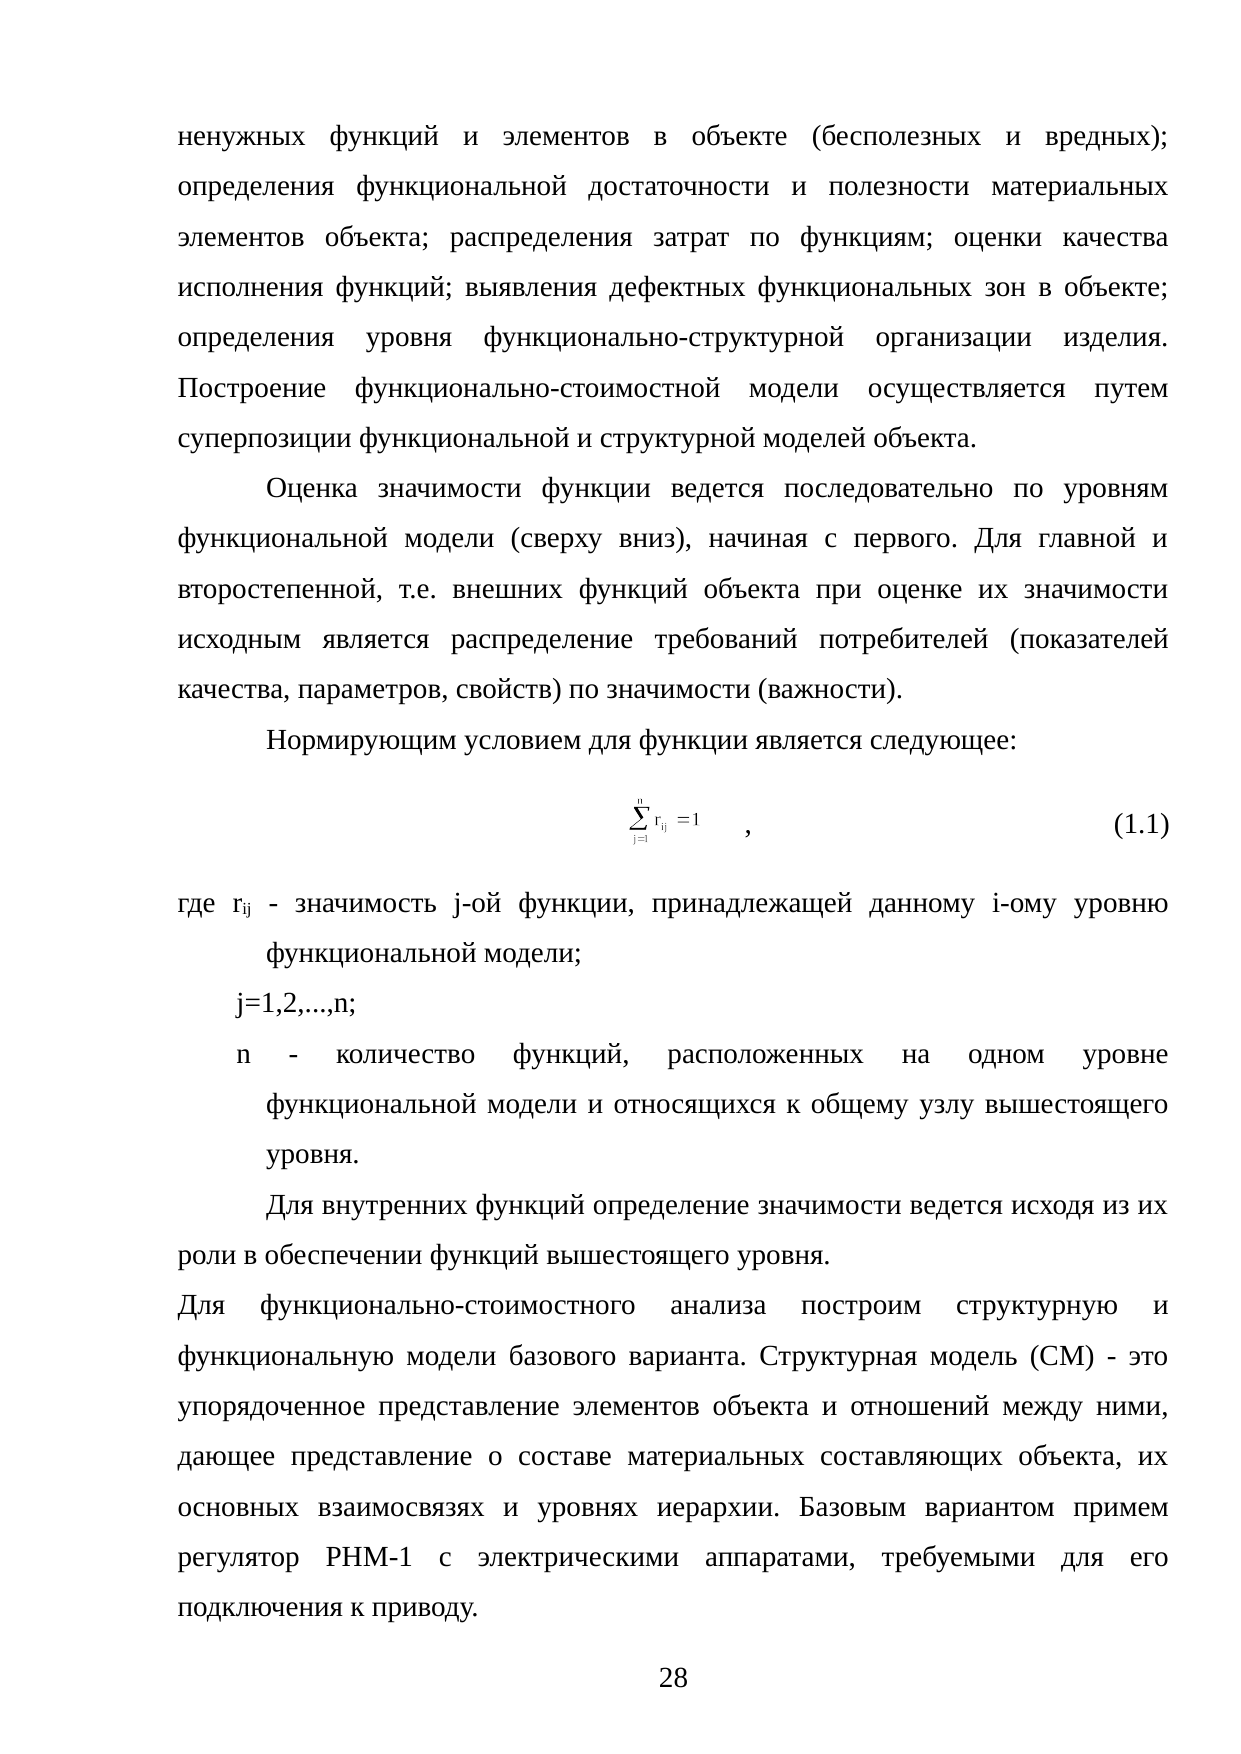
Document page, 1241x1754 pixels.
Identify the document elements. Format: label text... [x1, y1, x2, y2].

text Для внутренних функций определение значимости ведется исходя из их роли в обеспечении функций вышестоящего уровня. [177, 1187, 1169, 1271]
text где rij - значимость j-ой функции, принадлежащей данному i-ому уровню функциональной модели; [177, 885, 1169, 969]
text ненужных функций и элементов в объекте (бесполезных и вредных); определения функциональной достаточности и полезности материальных элементов объекта; распределения затрат по функциям; оценки качества исполнения функций; выявления дефектных функциональных зон в объекте; определения уровня функционально-структурной организации изделия. Построение функционально-стоимостной модели осуществляется путем суперпозиции функциональной и структурной моделей объекта. [177, 118, 1169, 453]
text Нормирующим условием для функции является следующее: [177, 722, 1169, 755]
text [177, 785, 611, 856]
text Оценка значимости функции ведется последовательно по уровням функциональной модели (сверху вниз), начиная с первого. Для главной и второстепенной, т.е. внешних функций объекта при оценке их значимости исходным является распределение требований потребителей (показателей качества, параметров, свойств) по значимости (важности). [177, 470, 1169, 705]
text , (1.1) [716, 785, 1169, 856]
text j=1,2,...,n; [236, 986, 1169, 1019]
text Для функционально-стоимостного анализа построим структурную и функциональную модели базового варианта. Структурная модель (СМ) - это упорядоченное представление элементов объекта и отношений между ними, дающее представление о составе материальных составляющих объекта, их основных взаимосвязях и уровнях иерархии. Базовым вариантом примем регулятор РНМ-1 с электрическими аппаратами, требуемыми для его подключения к приводу. [177, 1287, 1169, 1623]
text n - количество функций, расположенных на одном уровне функциональной модели и относящихся к общему узлу вышестоящего уровня. [236, 1036, 1169, 1170]
